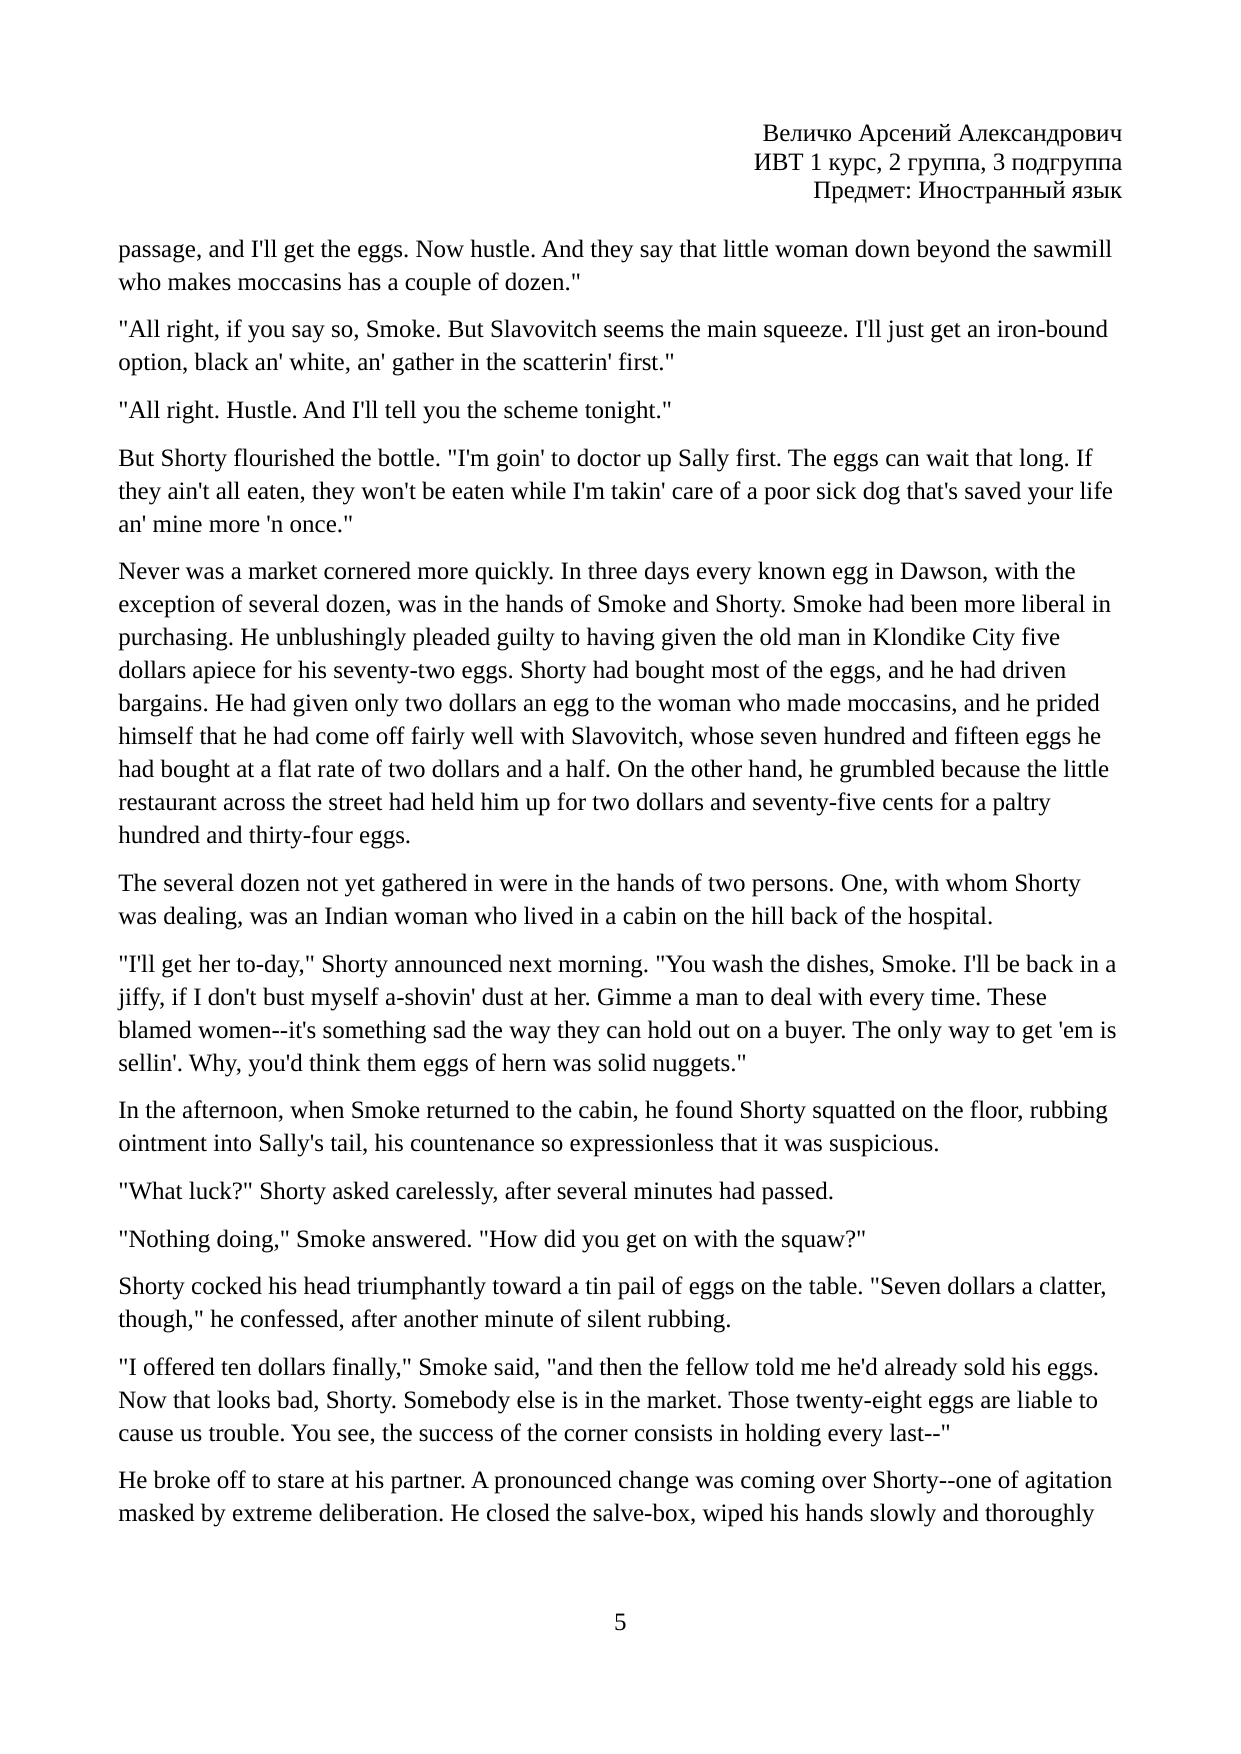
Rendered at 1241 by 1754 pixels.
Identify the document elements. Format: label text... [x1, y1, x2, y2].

text "I offered ten dollars finally," Smoke said, "and then the fellow told me he'd already sold his eggs. Now that looks bad, Shorty. Somebody else is in the market. Those twenty-eight eggs are liable to cause us trouble. You see, the success of the corner consists in holding every last--" [118, 1352, 1122, 1447]
text "What luck?" Shorty asked carelessly, after several minutes had passed. [118, 1176, 1122, 1205]
text Shorty cocked his head triumphantly toward a tin pail of eggs on the table. "Seven dollars a clatter, though," he confessed, after another minute of silent rubbing. [118, 1271, 1122, 1333]
text Never was a market cornered more quickly. In three days every known egg in Dawson, with the exception of several dozen, was in the hands of Smoke and Shorty. Smoke had been more liberal in purchasing. He unblushingly pleaded guilty to having given the old man in Klondike City five dollars apiece for his seventy-two eggs. Shorty had bought most of the eggs, and he had driven bargains. He had given only two dollars an egg to the woman who made moccasins, and he prided himself that he had come off fairly well with Slavovitch, whose seven hundred and fifteen eggs he had bought at a flat rate of two dollars and a half. On the other hand, he grumbled because the little restaurant across the street had held him up for two dollars and seventy-five cents for a paltry hundred and thirty-four eggs. [118, 556, 1122, 849]
text In the afternoon, when Smoke returned to the cabin, he found Shorty squatted on the floor, rubbing ointment into Sally's tail, his countenance so expressionless that it was suspicious. [118, 1095, 1122, 1157]
text He broke off to stare at his partner. A pronounced change was coming over Shorty--one of agitation masked by extreme deliberation. He closed the salve-box, wiped his hands slowly and thoroughly [118, 1466, 1122, 1527]
text "All right. Hustle. And I'll tell you the scheme tonight." [118, 395, 1122, 424]
text "All right, if you say so, Smoke. But Slavovitch seems the main squeeze. I'll just get an iron-bound option, black an' white, an' gather in the scatterin' first." [118, 314, 1122, 376]
text But Shorty flourished the bottle. "I'm goin' to doctor up Sally first. The eggs can wait that long. If they ain't all eaten, they won't be eaten while I'm takin' care of a poor sick dog that's saved your life an' mine more 'n once." [118, 443, 1122, 537]
text passage, and I'll get the eggs. Now hustle. And they say that little woman down beyond the sawmill who makes moccasins has a couple of dozen." [118, 234, 1122, 296]
text "Nothing doing," Smoke answered. "How did you get on with the squaw?" [118, 1224, 1122, 1252]
text "I'll get her to-day," Shorty announced next morning. "You wash the dishes, Smoke. I'll be back in a jiffy, if I don't bust myself a-shovin' dust at her. Gimme a man to deal with every time. These blamed women--it's something sad the way they can hold out on a buyer. The only way to get 'em is sellin'. Why, you'd think them eggs of hern was solid nuggets." [118, 949, 1122, 1077]
text The several dozen not yet gathered in were in the hands of two persons. One, with whom Shorty was dealing, was an Indian woman who lived in a cabin on the hill back of the hospital. [118, 868, 1122, 930]
